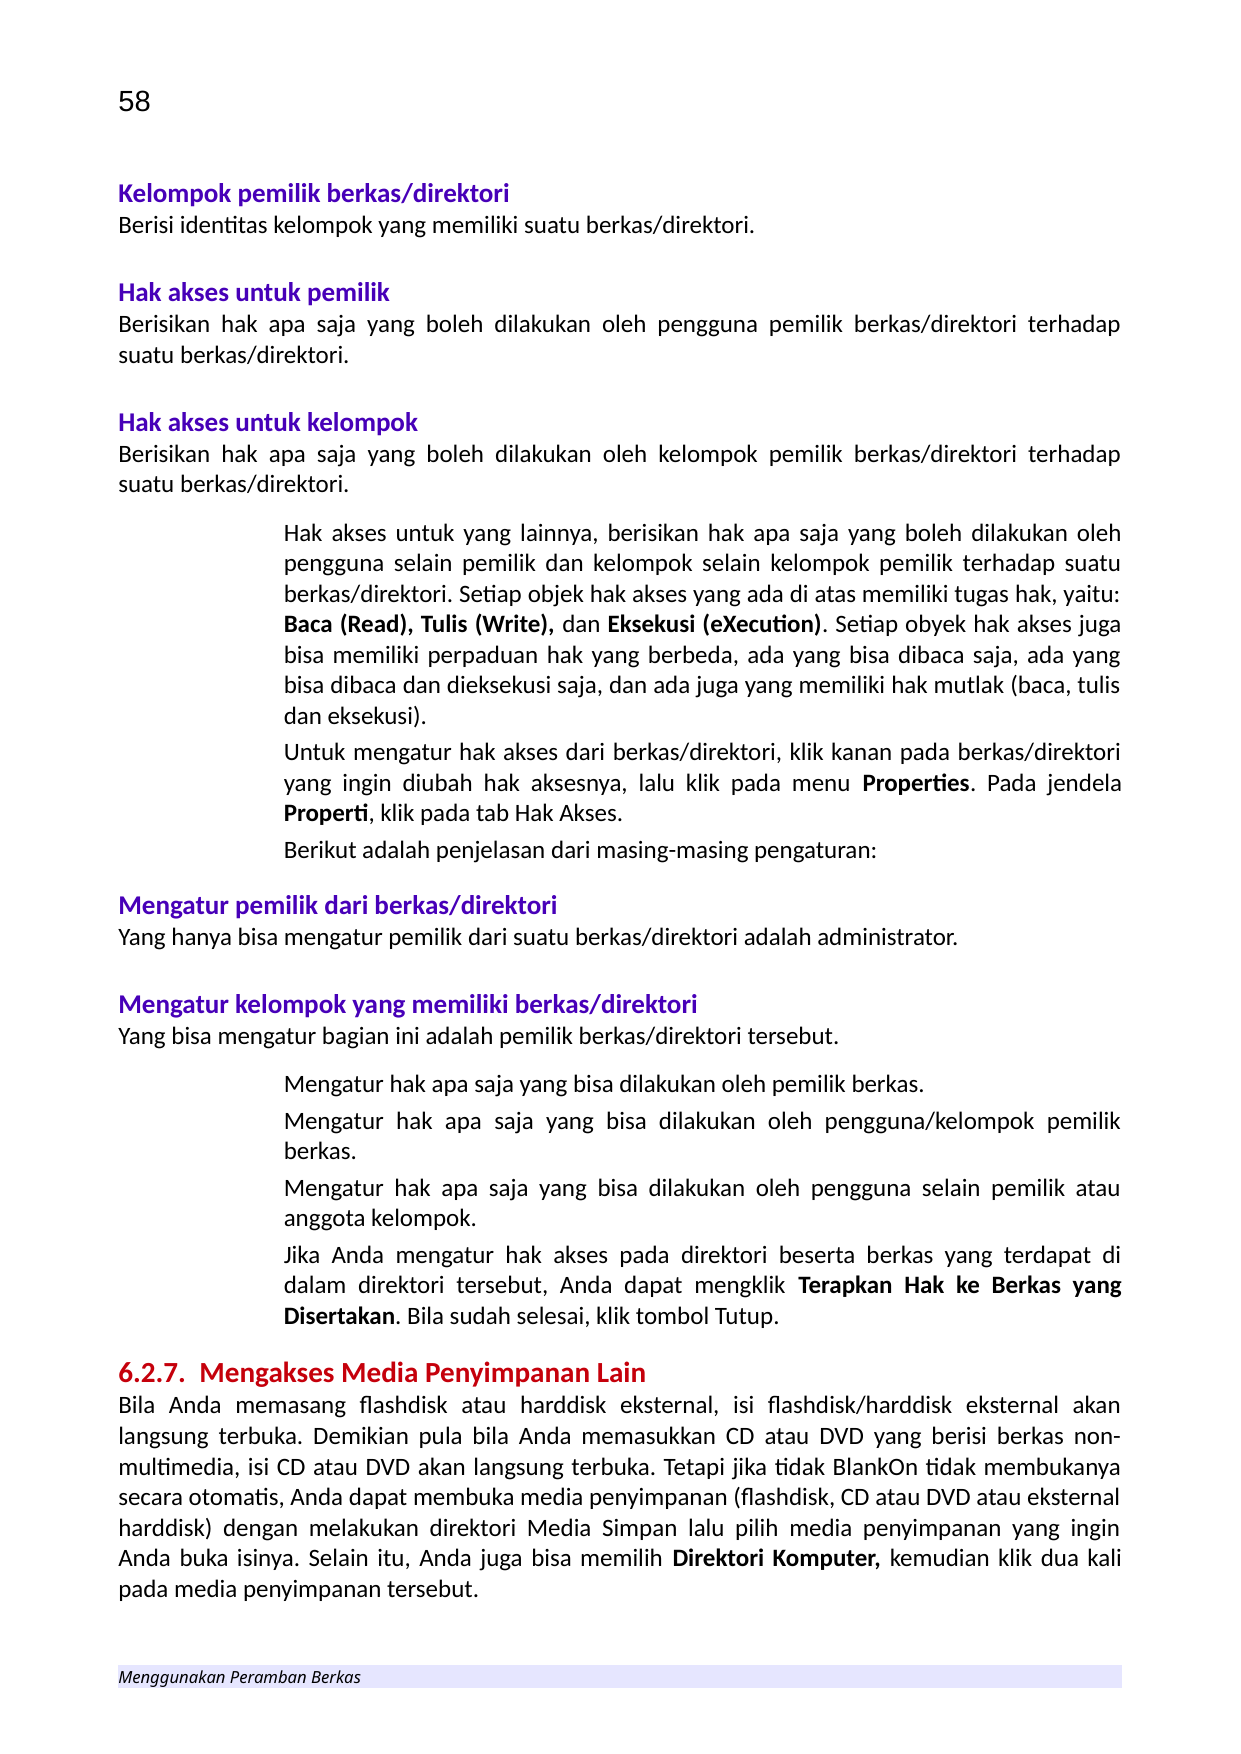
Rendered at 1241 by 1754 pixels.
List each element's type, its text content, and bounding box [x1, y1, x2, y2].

text Hak akses untuk yang lainnya, berisikan hak apa saja yang boleh dilakukan oleh pengguna selain pemilik dan kelompok selain kelompok pemilik terhadap suatu berkas/direktori. Setiap objek hak akses yang ada di atas memiliki tugas hak, yaitu: Baca (Read), Tulis (Write), dan Eksekusi (eXecution). Setiap obyek hak akses juga bisa memiliki perpaduan hak yang berbeda, ada yang bisa dibaca saja, ada yang bisa dibaca dan dieksekusi saja, dan ada juga yang memiliki hak mutlak (baca, tulis dan eksekusi). [283, 517, 1122, 731]
subtitle Hak akses untuk kelompok [118, 405, 1122, 438]
text Jika Anda mengatur hak akses pada direktori beserta berkas yang terdapat di dalam direktori tersebut, Anda dapat mengklik Terapkan Hak ke Berkas yang Disertakan. Bila sudah selesai, klik tombol Tutup. [283, 1239, 1122, 1330]
text Mengatur hak apa saja yang bisa dilakukan oleh pemilik berkas. [283, 1068, 1122, 1099]
text Berikut adalah penjelasan dari masing-masing pengaturan: [283, 834, 1122, 864]
text Berisi identitas kelompok yang memiliki suatu berkas/direktori. [118, 210, 1122, 240]
subtitle Mengakses Media Penyimpanan Lain [118, 1354, 1122, 1389]
text Yang bisa mengatur bagian ini adalah pemilik berkas/direktori tersebut. [118, 1020, 1122, 1051]
text Berisikan hak apa saja yang boleh dilakukan oleh pengguna pemilik berkas/direktori terhadap suatu berkas/direktori. [118, 309, 1122, 370]
subtitle Kelompok pemilik berkas/direktori [118, 177, 1122, 210]
text Berisikan hak apa saja yang boleh dilakukan oleh kelompok pemilik berkas/direktori terhadap suatu berkas/direktori. [118, 438, 1122, 499]
subtitle Hak akses untuk pemilik [118, 276, 1122, 309]
text Mengatur hak apa saja yang bisa dilakukan oleh pengguna/kelompok pemilik berkas. [283, 1105, 1122, 1166]
text Mengatur hak apa saja yang bisa dilakukan oleh pengguna selain pemilik atau anggota kelompok. [283, 1172, 1122, 1233]
text Bila Anda memasang flashdisk atau harddisk eksternal, isi flashdisk/harddisk eksternal akan langsung terbuka. Demikian pula bila Anda memasukkan CD atau DVD yang berisi berkas non-multimedia, isi CD atau DVD akan langsung terbuka. Tetapi jika tidak BlankOn tidak membukanya secara otomatis, Anda dapat membuka media penyimpanan (flashdisk, CD atau DVD atau eksternal harddisk) dengan melakukan direktori Media Simpan lalu pilih media penyimpanan yang ingin Anda buka isinya. Selain itu, Anda juga bisa memilih Direktori Komputer, kemudian klik dua kali pada media penyimpanan tersebut. [118, 1389, 1122, 1603]
subtitle Mengatur pemilik dari berkas/direktori [118, 888, 1122, 921]
text Yang hanya bisa mengatur pemilik dari suatu berkas/direktori adalah administrator. [118, 921, 1122, 952]
text Untuk mengatur hak akses dari berkas/direktori, klik kanan pada berkas/direktori yang ingin diubah hak aksesnya, lalu klik pada menu Properties. Pada jendela Properti, klik pada tab Hak Akses. [283, 736, 1122, 828]
subtitle Mengatur kelompok yang memiliki berkas/direktori [118, 987, 1122, 1020]
